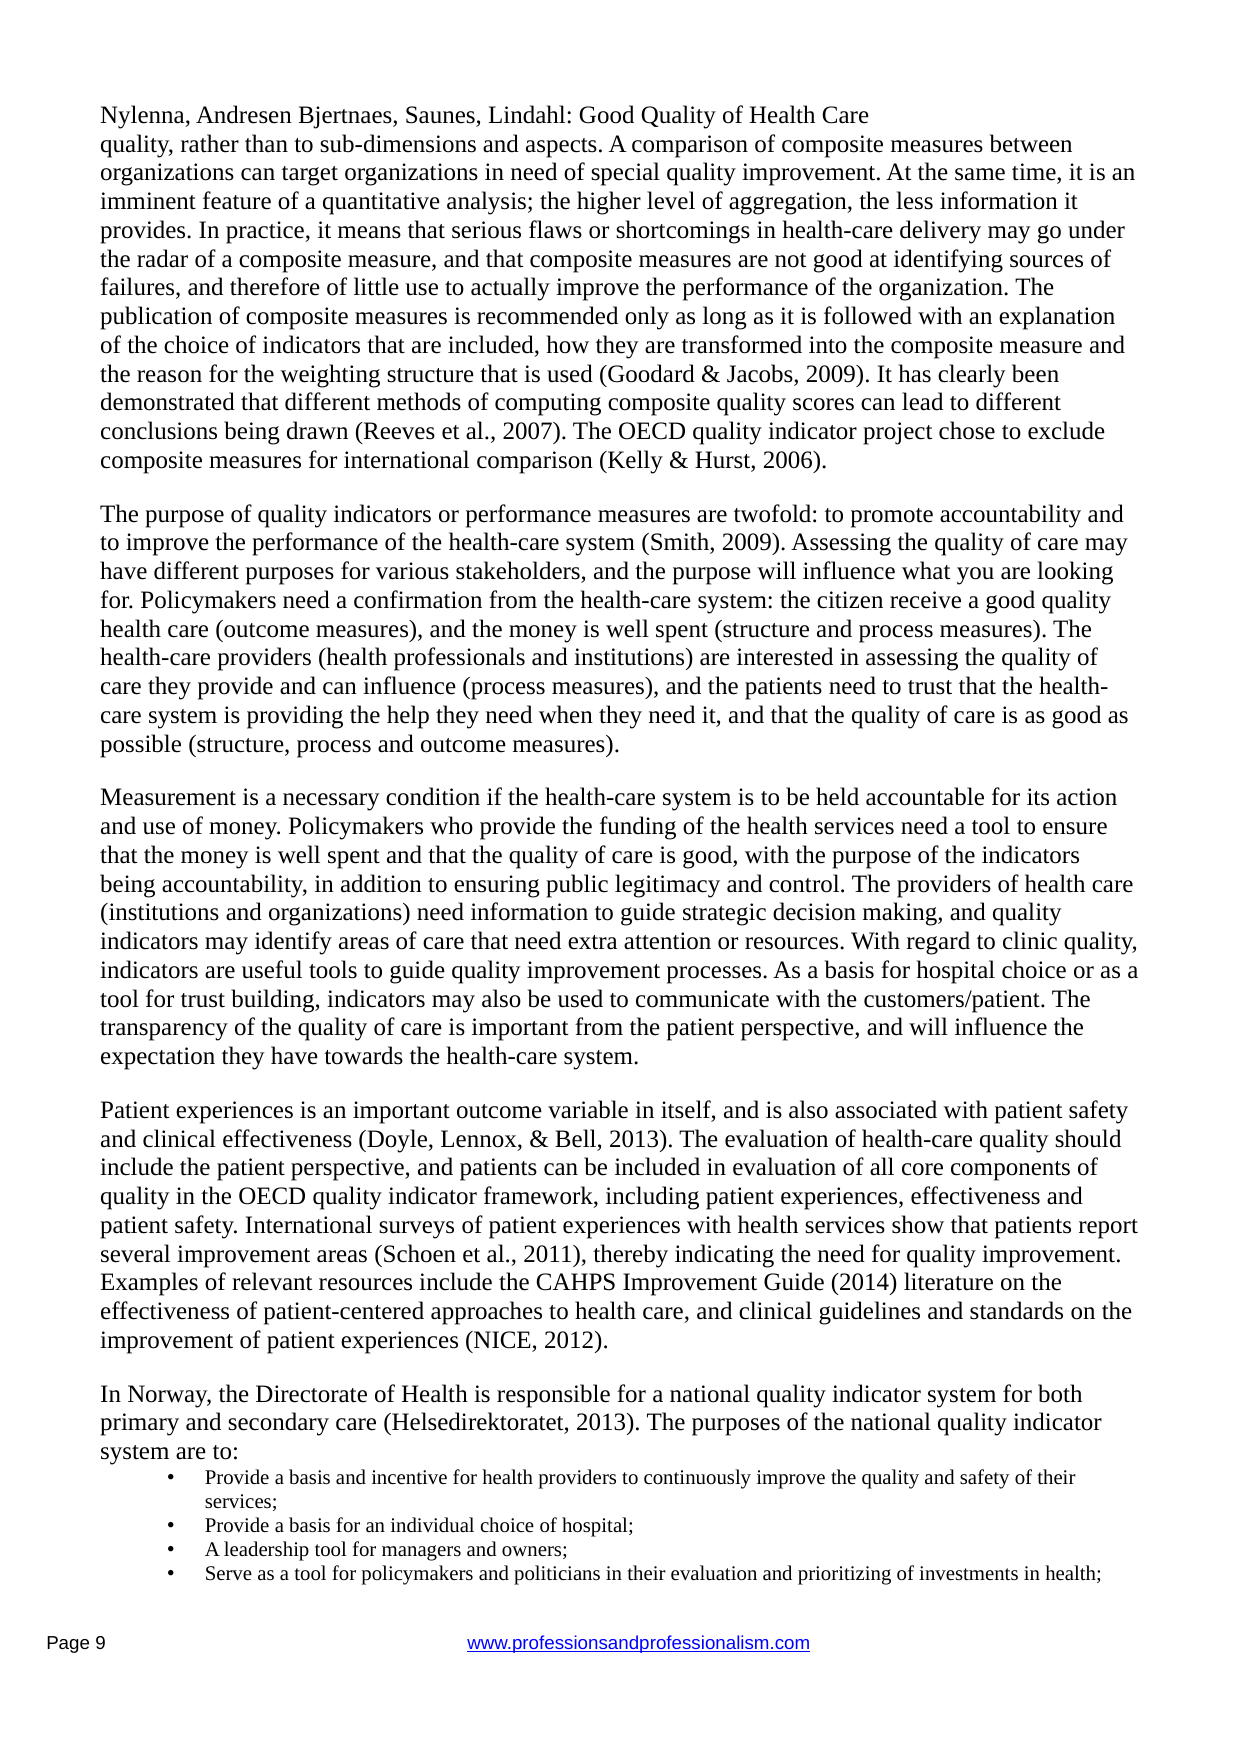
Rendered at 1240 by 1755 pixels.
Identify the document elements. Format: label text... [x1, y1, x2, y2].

text Measurement is a necessary condition if the health-care system is to be held accountable for its action and use of money. Policymakers who provide the funding of the health services need a tool to ensure that the money is well spent and that the quality of care is good, with the purpose of the indicators being accountability, in addition to ensuring public legitimacy and control. The providers of health care (institutions and organizations) need information to guide strategic decision making, and quality indicators may identify areas of care that need extra attention or resources. With regard to clinic quality, indicators are useful tools to guide quality improvement processes. As a basis for hospital choice or as a tool for trust building, indicators may also be used to communicate with the customers/patient. The transparency of the quality of care is important from the patient perspective, and will influence the expectation they have towards the health-care system. [100, 782, 1139, 1070]
text In Norway, the Directorate of Health is responsible for a national quality indicator system for both primary and secondary care (Helsedirektoratet, 2013). The purposes of the national quality indicator system are to: [100, 1379, 1139, 1465]
text The purpose of quality indicators or performance measures are twofold: to promote accountability and to improve the performance of the health-care system (Smith, 2009). Assessing the quality of care may have different purposes for various stakeholders, and the purpose will influence what you are looking for. Policymakers need a confirmation from the health-care system: the citizen receive a good quality health care (outcome measures), and the money is well spent (structure and process measures). The health-care providers (health professionals and institutions) are interested in assessing the quality of care they provide and can influence (process measures), and the patients need to trust that the health-care system is providing the help they need when they need it, and that the quality of care is as good as possible (structure, process and outcome measures). [100, 499, 1139, 757]
list A leadership tool for managers and owners; [167, 1537, 1139, 1561]
text quality, rather than to sub-dimensions and aspects. A comparison of composite measures between organizations can target organizations in need of special quality improvement. At the same time, it is an imminent feature of a quantitative analysis; the higher level of aggregation, the less information it provides. In practice, it means that serious flaws or shortcomings in health-care delivery may go under the radar of a composite measure, and that composite measures are not good at identifying sources of failures, and therefore of little use to actually improve the performance of the organization. The publication of composite measures is recommended only as long as it is followed with an explanation of the choice of indicators that are included, how they are transformed into the composite measure and the reason for the weighting structure that is used (Goodard & Jacobs, 2009). It has clearly been demonstrated that different methods of computing composite quality scores can lead to different conclusions being drawn (Reeves et al., 2007). The OECD quality indicator project chose to exclude composite measures for international comparison (Kelly & Hurst, 2006). [100, 129, 1139, 474]
list Provide a basis and incentive for health providers to continuously improve the quality and safety of their services; [167, 1465, 1139, 1513]
list Provide a basis for an individual choice of hospital; [167, 1513, 1139, 1537]
list Serve as a tool for policymakers and politicians in their evaluation and prioritizing of investments in health; [167, 1561, 1139, 1585]
text Patient experiences is an important outcome variable in itself, and is also associated with patient safety and clinical effectiveness (Doyle, Lennox, & Bell, 2013). The evaluation of health-care quality should include the patient perspective, and patients can be included in evaluation of all core components of quality in the OECD quality indicator framework, including patient experiences, effectiveness and patient safety. International surveys of patient experiences with health services show that patients report several improvement areas (Schoen et al., 2011), thereby indicating the need for quality improvement. Examples of relevant resources include the CAHPS Improvement Guide (2014) literature on the effectiveness of patient-centered approaches to health care, and clinical guidelines and standards on the improvement of patient experiences (NICE, 2012). [100, 1095, 1139, 1354]
